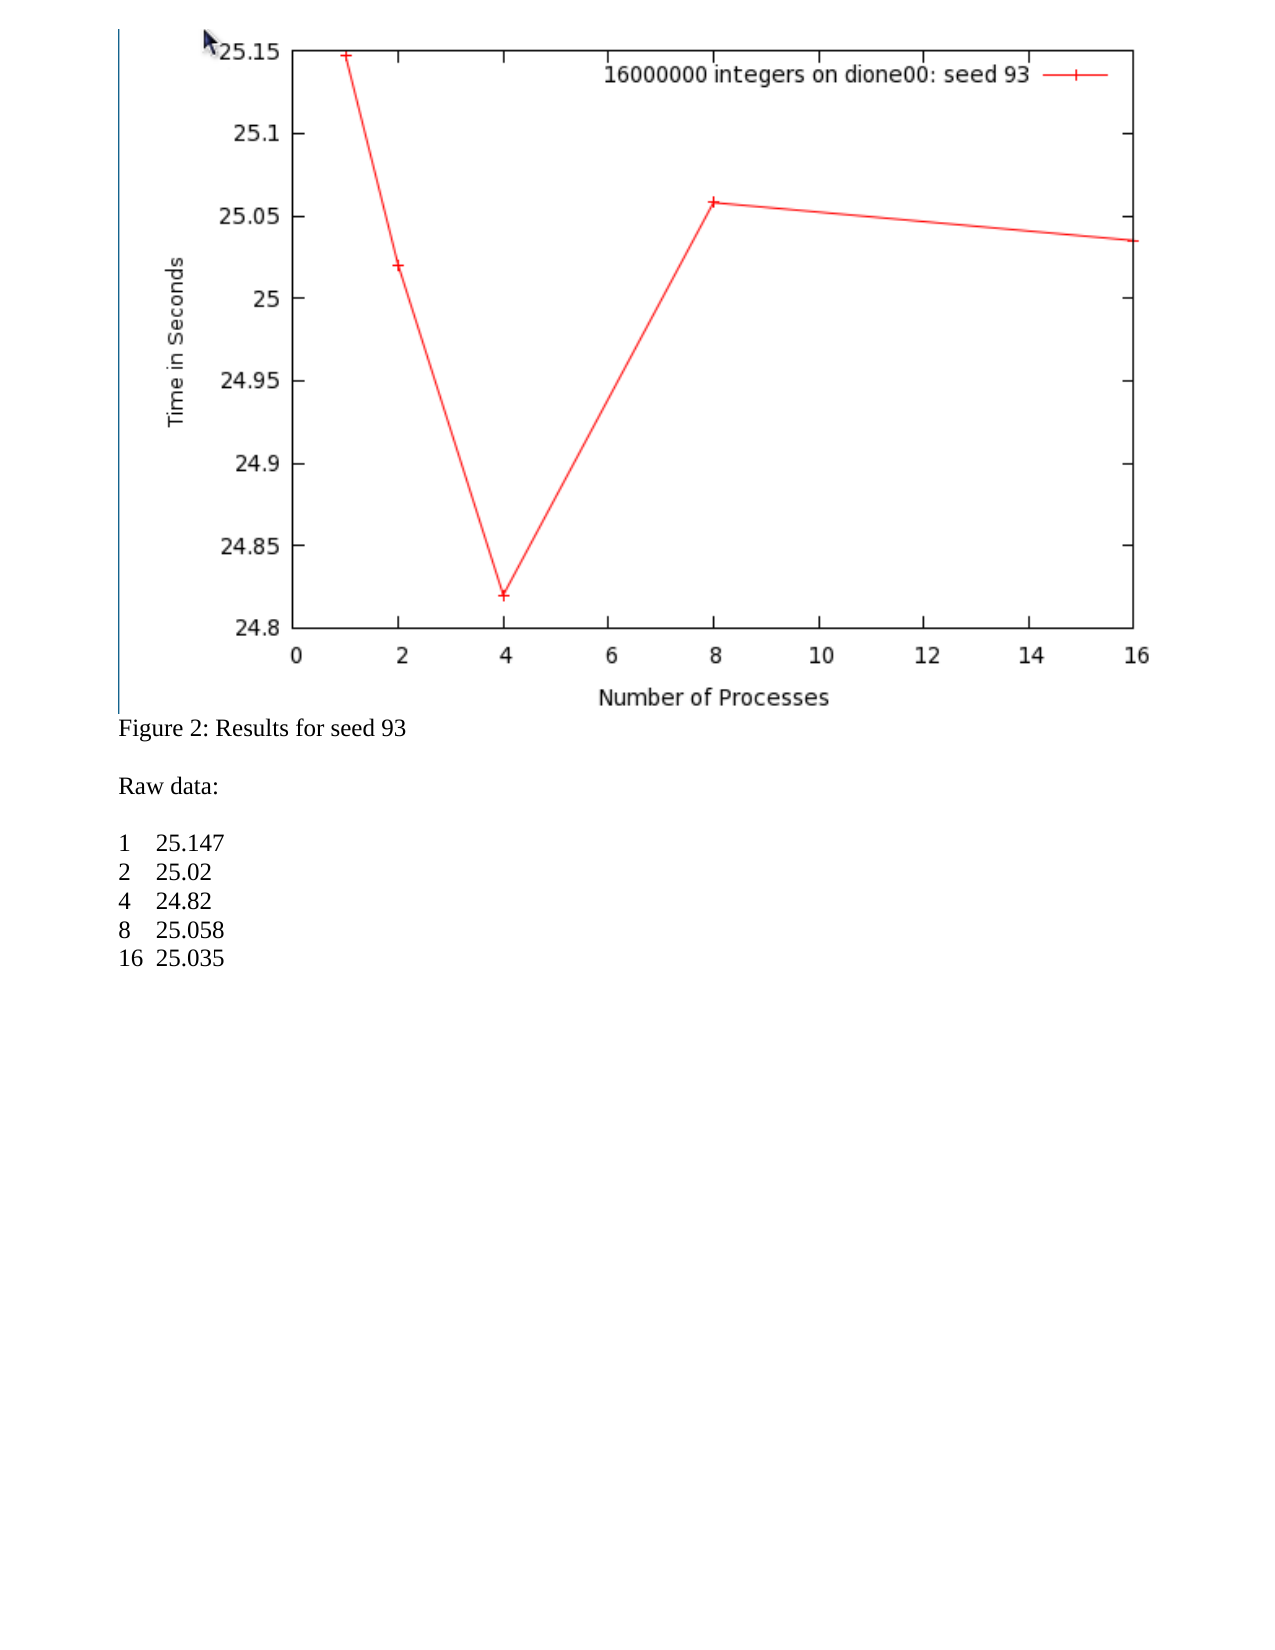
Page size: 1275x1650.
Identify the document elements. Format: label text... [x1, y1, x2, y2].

text 16 25.035 [118, 943, 1157, 972]
text Raw data: [118, 771, 1157, 800]
text 8 25.058 [118, 915, 1157, 943]
text 2 25.02 [118, 857, 1157, 886]
text Figure 2: Results for seed 93 [118, 714, 1157, 742]
text 1 25.147 [118, 828, 1157, 857]
picture [118, 29, 1157, 714]
text 4 24.82 [118, 886, 1157, 915]
